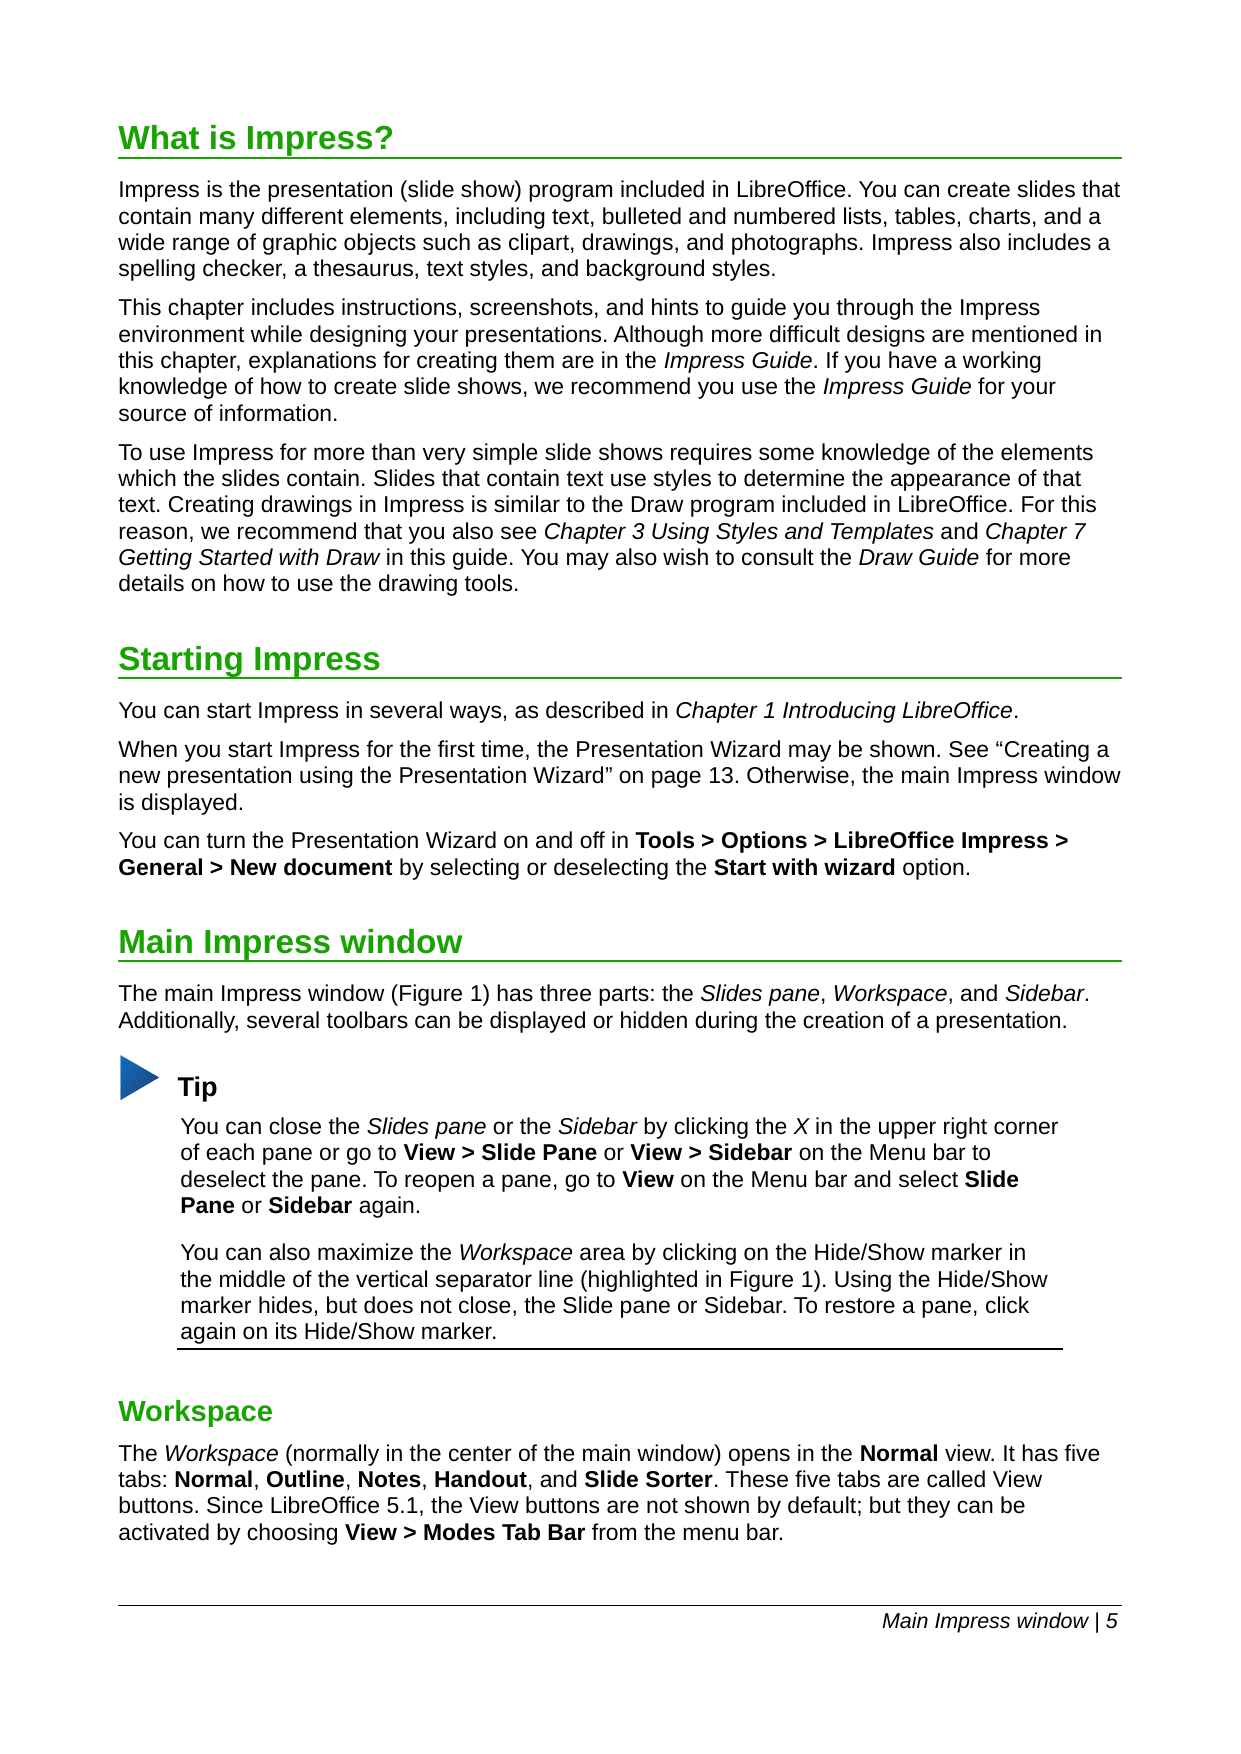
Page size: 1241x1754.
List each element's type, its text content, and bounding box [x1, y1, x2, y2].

subtitle Starting Impress [118, 639, 1122, 677]
text You can turn the Presentation Wizard on and off in Tools > Options > LibreOffice Impress > General > New document by selecting or deselecting the Start with wizard option. [118, 827, 1122, 880]
subtitle Workspace [118, 1394, 1122, 1428]
text You can close the Slides pane or the Sidebar by clicking the X in the upper right corner of each pane or go to View > Slide Pane or View > Sidebar on the Menu bar to deselect the pane. To reopen a pane, go to View on the Menu bar and select Slide Pane or Sidebar again. [177, 1110, 1063, 1218]
text This chapter includes instructions, screenshots, and hints to guide you through the Impress environment while designing your presentations. Although more difficult designs are mentioned in this chapter, explanations for creating them are in the Impress Guide. If you have a working knowledge of how to create slide shows, we recommend you use the Impress Guide for your source of information. [118, 294, 1122, 426]
list When you start Impress for the first time, the Presentation Wizard may be shown. See “Creating a new presentation using the Presentation Wizard” on page 13. Otherwise, the main Impress window is displayed. [118, 736, 1122, 815]
subtitle What is Impress? [118, 118, 1122, 157]
subtitle Tip [118, 1053, 1122, 1102]
text The main Impress window (Figure 1) has three parts: the Slides pane, Workspace, and Sidebar. Additionally, several toolbars can be displayed or hidden during the creation of a presentation. [118, 980, 1122, 1033]
text You can also maximize the Workspace area by clicking on the Hide/Show marker in the middle of the vertical separator line (highlighted in Figure 1). Using the Hide/Show marker hides, but does not close, the Slide pane or Sidebar. To restore a pane, click again on its Hide/Show marker. [177, 1236, 1063, 1348]
text Impress is the presentation (slide show) program included in LibreOffice. You can create slides that contain many different elements, including text, bulleted and numbered lists, tables, charts, and a wide range of graphic objects such as clipart, drawings, and photographs. Impress also includes a spelling checker, a thesaurus, text styles, and background styles. [118, 176, 1122, 282]
subtitle Main Impress window [118, 922, 1122, 960]
text The Workspace (normally in the center of the main window) opens in the Normal view. It has five tabs: Normal, Outline, Notes, Handout, and Slide Sorter. These five tabs are called View buttons. Since LibreOffice 5.1, the View buttons are not shown by default; but they can be activated by choosing View > Modes Tab Bar from the menu bar. [118, 1440, 1122, 1545]
text To use Impress for more than very simple slide shows requires some knowledge of the elements which the slides contain. Slides that contain text use styles to determine the appearance of that text. Creating drawings in Impress is similar to the Draw program included in LibreOffice. For this reason, we recommend that you also see Chapter 3 Using Styles and Templates and Chapter 7 Getting Started with Draw in this guide. You may also wish to consult the Draw Guide for more details on how to use the drawing tools. [118, 438, 1122, 597]
list You can start Impress in several ways, as described in Chapter 1 Introducing LibreOffice. [118, 697, 1122, 723]
